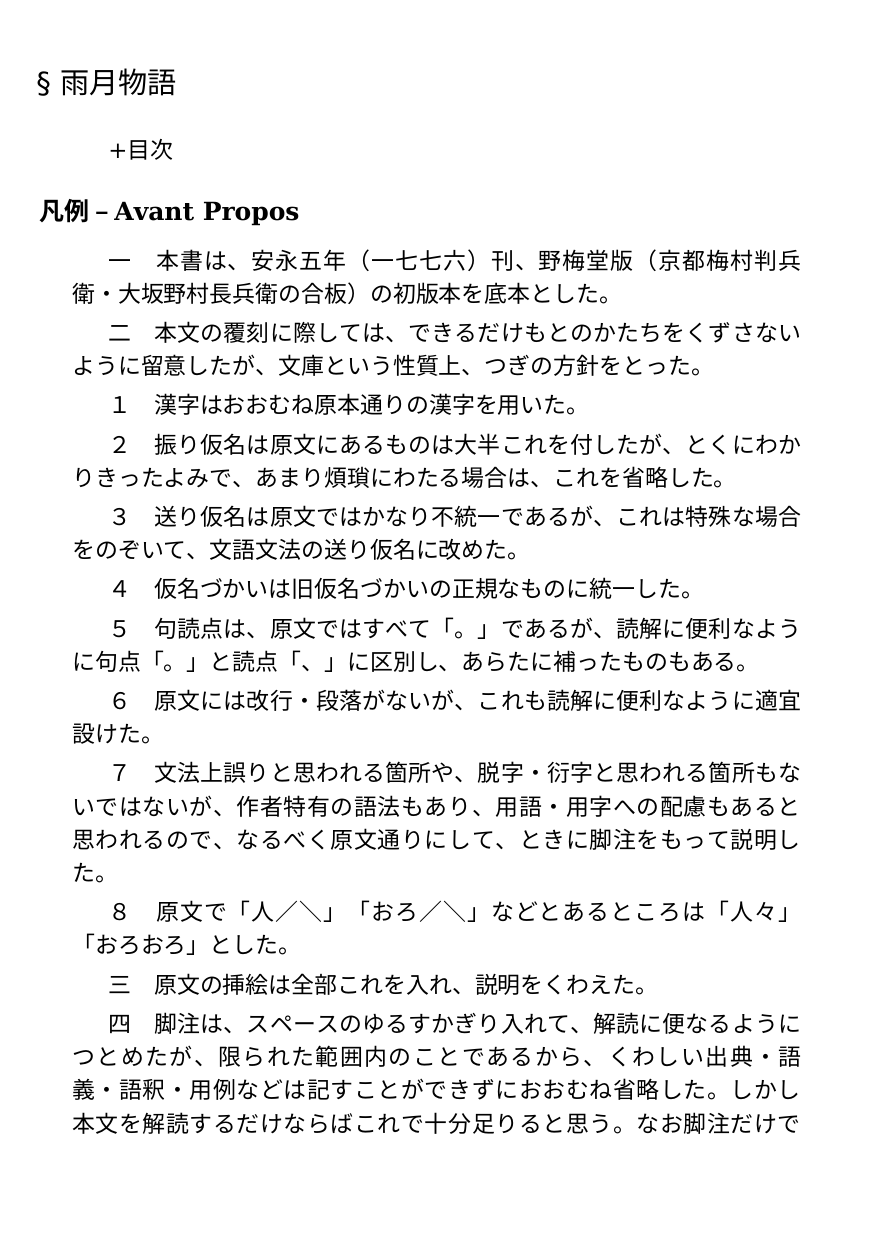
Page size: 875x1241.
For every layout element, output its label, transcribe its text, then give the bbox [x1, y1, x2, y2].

text ２ 振り仮名は原文にあるものは大半これを付したが、とくにわかりきったよみで、あまり煩瑣にわたる場合は、これを省略した。 [72, 427, 802, 493]
text ４ 仮名づかいは旧仮名づかいの正規なものに統一した。 [72, 571, 802, 604]
subtitle 凡例 – Avant Propos [36, 188, 838, 231]
text ３ 送り仮名は原文ではかなり不統一であるが、これは特殊な場合をのぞいて、文語文法の送り仮名に改めた。 [72, 499, 802, 565]
text +目次 [72, 132, 802, 165]
text 三 原文の挿絵は全部これを入れ、説明をくわえた。 [72, 967, 802, 1000]
text 二 本文の覆刻に際しては、できるだけもとのかたちをくずさないように留意したが、文庫という性質上、つぎの方針をとった。 [72, 315, 802, 381]
subtitle § 雨月物語 [36, 60, 838, 102]
text １ 漢字はおおむね原本通りの漢字を用いた。 [72, 387, 802, 421]
text ７ 文法上誤りと思われる箇所や、脱字・衍字と思われる箇所もないではないが、作者特有の語法もあり、用語・用字への配慮もあると思われるので、なるべく原文通りにして、ときに脚注をもって説明した。 [72, 755, 802, 888]
text ８ 原文で「人／＼」「おろ／＼」などとあるところは「人々」「おろおろ」とした。 [72, 894, 802, 961]
text 一 本書は、安永五年（一七七六）刊、野梅堂版（京都梅村判兵衛・大坂野村長兵衛の合板）の初版本を底本とした。 [72, 243, 802, 309]
text 四 脚注は、スペースのゆるすかぎり入れて、解読に便なるようにつとめたが、限られた範囲内のことであるから、くわしい出典・語義・語釈・用例などは記すことができずにおおむね省略した。しかし本文を解読するだけならばこれで十分足りると思う。なお脚注だけで [72, 1006, 802, 1139]
text ６ 原文には改行・段落がないが、これも読解に便利なように適宜設けた。 [72, 683, 802, 749]
text ５ 句読点は、原文ではすべて「。」であるが、読解に便利なように句点「。」と読点「、」に区別し、あらたに補ったものもある。 [72, 611, 802, 677]
